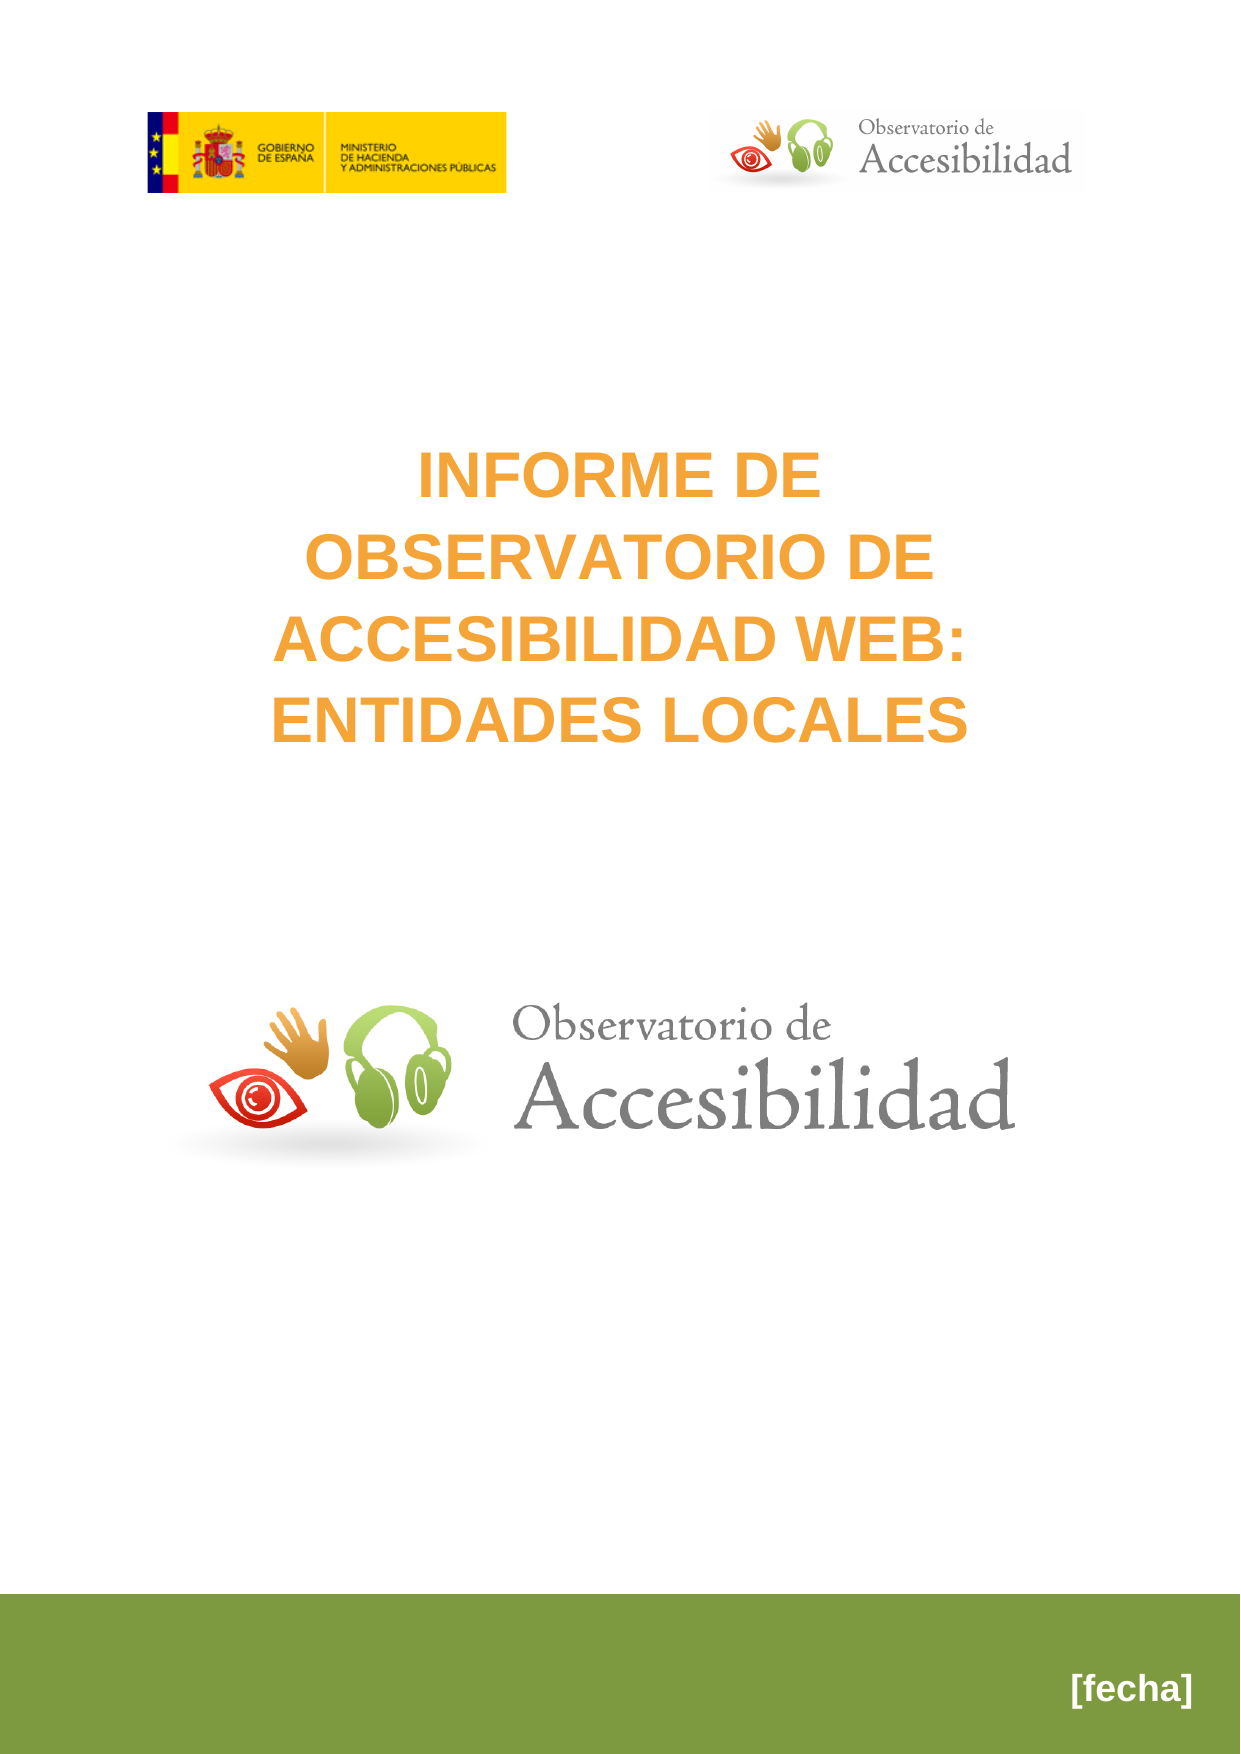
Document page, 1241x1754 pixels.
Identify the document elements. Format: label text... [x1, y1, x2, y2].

text Informe de Observatorio de Accesibilidad Web: Entidades Locales [148, 437, 1092, 757]
picture [147, 963, 1167, 1188]
picture [147, 112, 507, 193]
picture [710, 110, 1086, 193]
text [fecha] [0, 1666, 1193, 1709]
